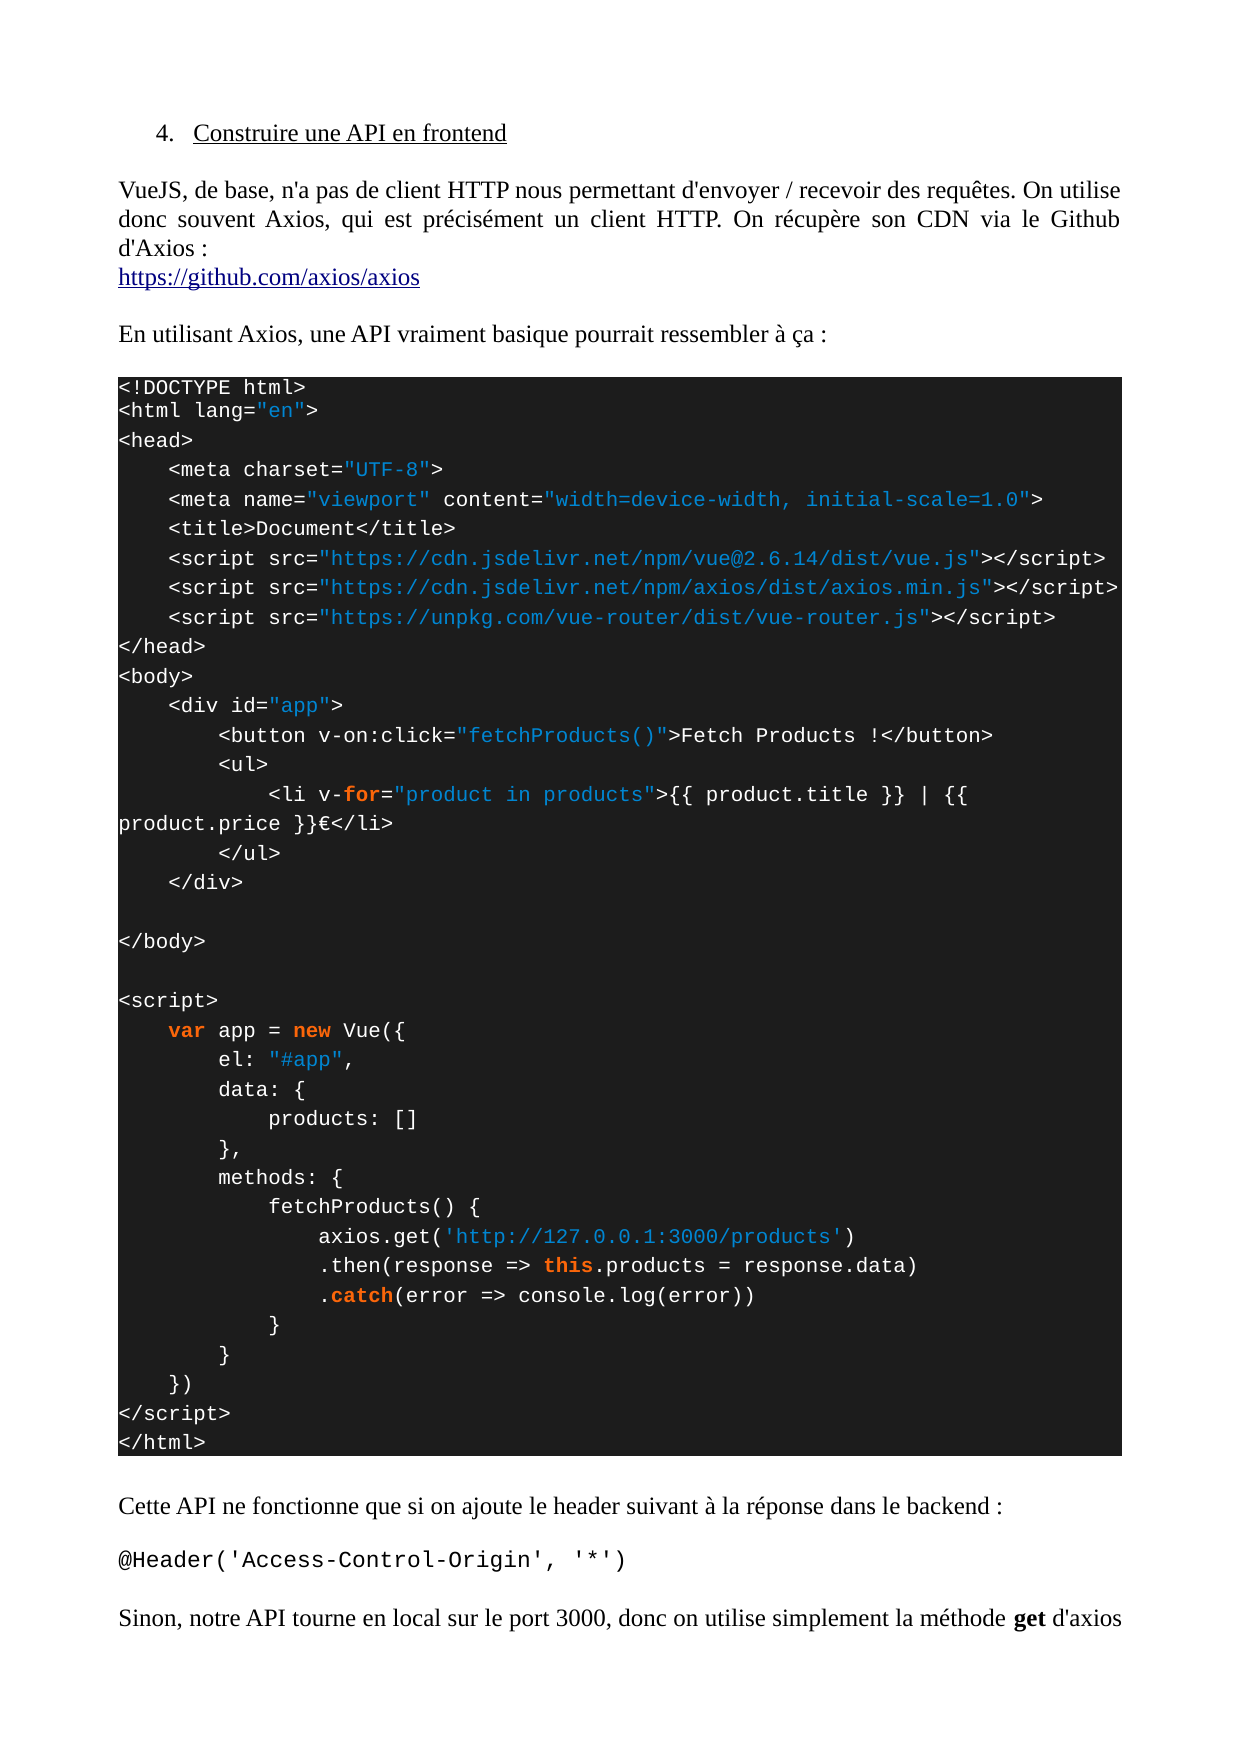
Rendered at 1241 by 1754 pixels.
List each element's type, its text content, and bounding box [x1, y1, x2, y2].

text <!DOCTYPE html> [118, 377, 1122, 401]
text } [118, 1344, 1122, 1367]
text <div id="app"> [118, 695, 1122, 719]
text <ul> [118, 754, 1122, 778]
text <script src="https://cdn.jsdelivr.net/npm/axios/dist/axios.min.js"></script> [118, 577, 1122, 601]
text </div> [118, 872, 1122, 896]
text <html lang="en"> [118, 401, 1122, 424]
text data: { [118, 1078, 1122, 1102]
text <li v-for="product in products">{{ product.title }} | {{ product.price }}€</li> [118, 784, 1122, 837]
text VueJS, de base, n'a pas de client HTTP nous permettant d'envoyer / recevoir des requêtes. On utilise donc souvent Axios, qui est précisément un client HTTP. On récupère son CDN via le Github d'Axios : [118, 176, 1122, 262]
text @Header('Access-Control-Origin', '*') [118, 1549, 1122, 1575]
text .catch(error => console.log(error)) [118, 1285, 1122, 1308]
text En utilisant Axios, une API vraiment basique pourrait ressembler à ça : [118, 319, 1122, 348]
text </ul> [118, 843, 1122, 866]
text <script src="https://unpkg.com/vue-router/dist/vue-router.js"></script> [118, 607, 1122, 631]
text var app = new Vue({ [118, 1019, 1122, 1043]
text }, [118, 1137, 1122, 1161]
text <title>Document</title> [118, 518, 1122, 542]
text https://github.com/axios/axios [118, 262, 1122, 291]
text <head> [118, 430, 1122, 454]
text products: [] [118, 1108, 1122, 1132]
text </html> [118, 1432, 1122, 1456]
text axios.get('http://127.0.0.1:3000/products') [118, 1226, 1122, 1249]
text <script> [118, 990, 1122, 1014]
text </body> [118, 931, 1122, 955]
text </script> [118, 1403, 1122, 1426]
text <button v-on:click="fetchProducts()">Fetch Products !</button> [118, 725, 1122, 748]
text }) [118, 1373, 1122, 1397]
text Sinon, notre API tourne en local sur le port 3000, donc on utilise simplement la méthode get d'axios [118, 1603, 1122, 1632]
text } [118, 1314, 1122, 1338]
text </head> [118, 636, 1122, 660]
text methods: { [118, 1167, 1122, 1191]
text <body> [118, 666, 1122, 689]
text el: "#app", [118, 1049, 1122, 1073]
text <meta name="viewport" content="width=device-width, initial-scale=1.0"> [118, 489, 1122, 513]
text <script src="https://cdn.jsdelivr.net/npm/vue@2.6.14/dist/vue.js"></script> [118, 548, 1122, 572]
text <meta charset="UTF-8"> [118, 459, 1122, 483]
text fetchProducts() { [118, 1196, 1122, 1220]
list Construire une API en frontend [156, 118, 1122, 147]
text .then(response => this.products = response.data) [118, 1255, 1122, 1279]
text Cette API ne fonctionne que si on ajoute le header suivant à la réponse dans le backend : [118, 1491, 1122, 1520]
